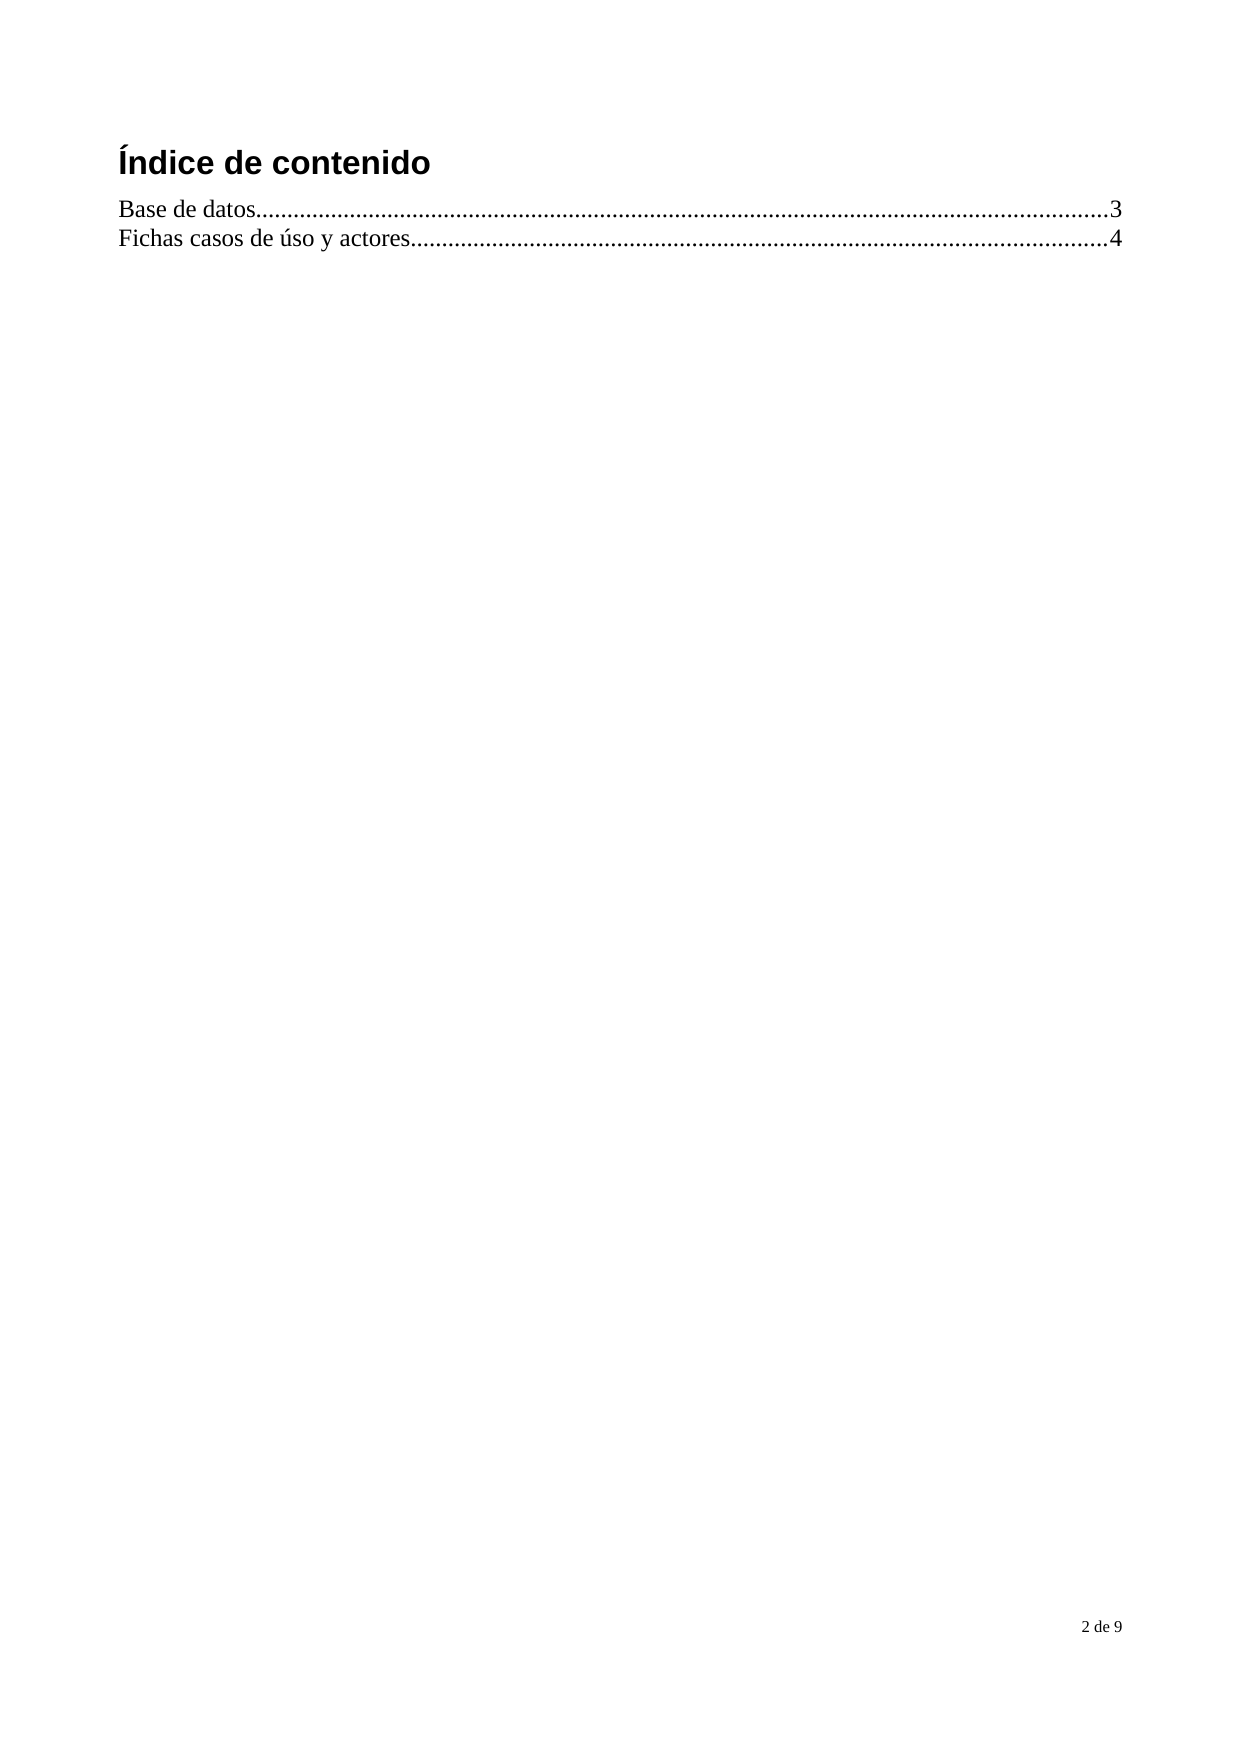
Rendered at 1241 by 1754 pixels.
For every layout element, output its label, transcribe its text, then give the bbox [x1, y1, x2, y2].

text Fichas casos de úso y actores 4 [118, 223, 1122, 252]
text Base de datos 3 [118, 194, 1122, 223]
subtitle Índice de contenido [118, 143, 1122, 182]
